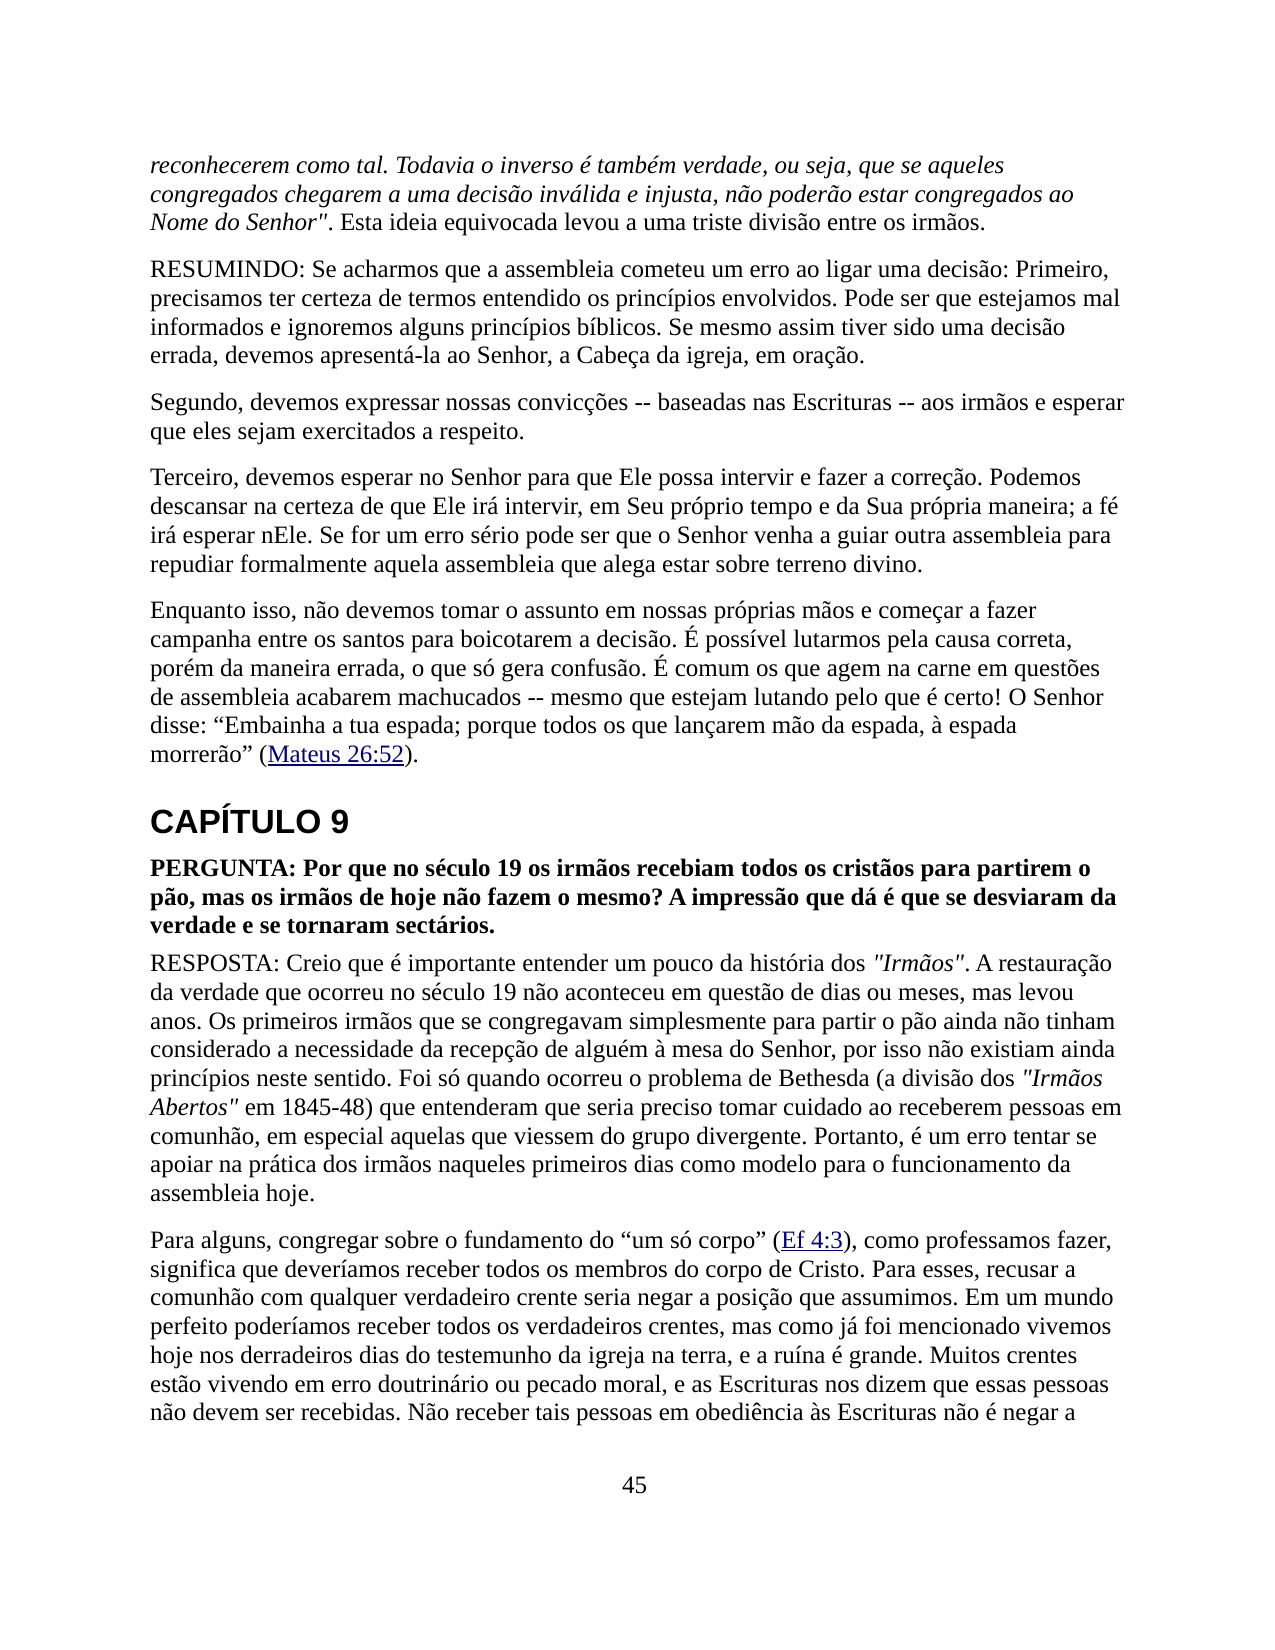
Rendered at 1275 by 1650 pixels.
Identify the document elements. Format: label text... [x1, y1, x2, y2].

subtitle CAPÍTULO 9 [150, 802, 1125, 841]
text Enquanto isso, não devemos tomar o assunto em nossas próprias mãos e começar a fazer campanha entre os santos para boicotarem a decisão. É possível lutarmos pela causa correta, porém da maneira errada, o que só gera confusão. É comum os que agem na carne em questões de assembleia acabarem machucados -- mesmo que estejam lutando pelo que é certo! O Senhor disse: “Embainha a tua espada; porque todos os que lançarem mão da espada, à espada morrerão” (Mateus 26:52). [150, 595, 1125, 768]
text RESUMINDO: Se acharmos que a assembleia cometeu um erro ao ligar uma decisão: Primeiro, precisamos ter certeza de termos entendido os princípios envolvidos. Pode ser que estejamos mal informados e ignoremos alguns princípios bíblicos. Se mesmo assim tiver sido uma decisão errada, devemos apresentá-la ao Senhor, a Cabeça da igreja, em oração. [150, 254, 1125, 369]
text PERGUNTA: Por que no século 19 os irmãos recebiam todos os cristãos para partirem o pão, mas os irmãos de hoje não fazem o mesmo? A impressão que dá é que se desviaram da verdade e se tornaram sectários. [150, 853, 1125, 939]
text RESPOSTA: Creio que é importante entender um pouco da história dos "Irmãos". A restauração da verdade que ocorreu no século 19 não aconteceu em questão de dias ou meses, mas levou anos. Os primeiros irmãos que se congregavam simplesmente para partir o pão ainda não tinham considerado a necessidade da recepção de alguém à mesa do Senhor, por isso não existiam ainda princípios neste sentido. Foi só quando ocorreu o problema de Bethesda (a divisão dos "Irmãos Abertos" em 1845-48) que entenderam que seria preciso tomar cuidado ao receberem pessoas em comunhão, em especial aquelas que viessem do grupo divergente. Portanto, é um erro tentar se apoiar na prática dos irmãos naqueles primeiros dias como modelo para o funcionamento da assembleia hoje. [150, 948, 1125, 1207]
text Segundo, devemos expressar nossas convicções -- baseadas nas Escrituras -- aos irmãos e esperar que eles sejam exercitados a respeito. [150, 387, 1125, 444]
text Para alguns, congregar sobre o fundamento do “um só corpo” (Ef 4:3), como professamos fazer, significa que deveríamos receber todos os membros do corpo de Cristo. Para esses, recusar a comunhão com qualquer verdadeiro crente seria negar a posição que assumimos. Em um mundo perfeito poderíamos receber todos os verdadeiros crentes, mas como já foi mencionado vivemos hoje nos derradeiros dias do testemunho da igreja na terra, e a ruína é grande. Muitos crentes estão vivendo em erro doutrinário ou pecado moral, e as Escrituras nos dizem que essas pessoas não devem ser recebidas. Não receber tais pessoas em obediência às Escrituras não é negar a [150, 1225, 1125, 1426]
text reconhecerem como tal. Todavia o inverso é também verdade, ou seja, que se aqueles congregados chegarem a uma decisão inválida e injusta, não poderão estar congregados ao Nome do Senhor". Esta ideia equivocada levou a uma triste divisão entre os irmãos. [150, 150, 1125, 236]
text Terceiro, devemos esperar no Senhor para que Ele possa intervir e fazer a correção. Podemos descansar na certeza de que Ele irá intervir, em Seu próprio tempo e da Sua própria maneira; a fé irá esperar nEle. Se for um erro sério pode ser que o Senhor venha a guiar outra assembleia para repudiar formalmente aquela assembleia que alega estar sobre terreno divino. [150, 462, 1125, 577]
